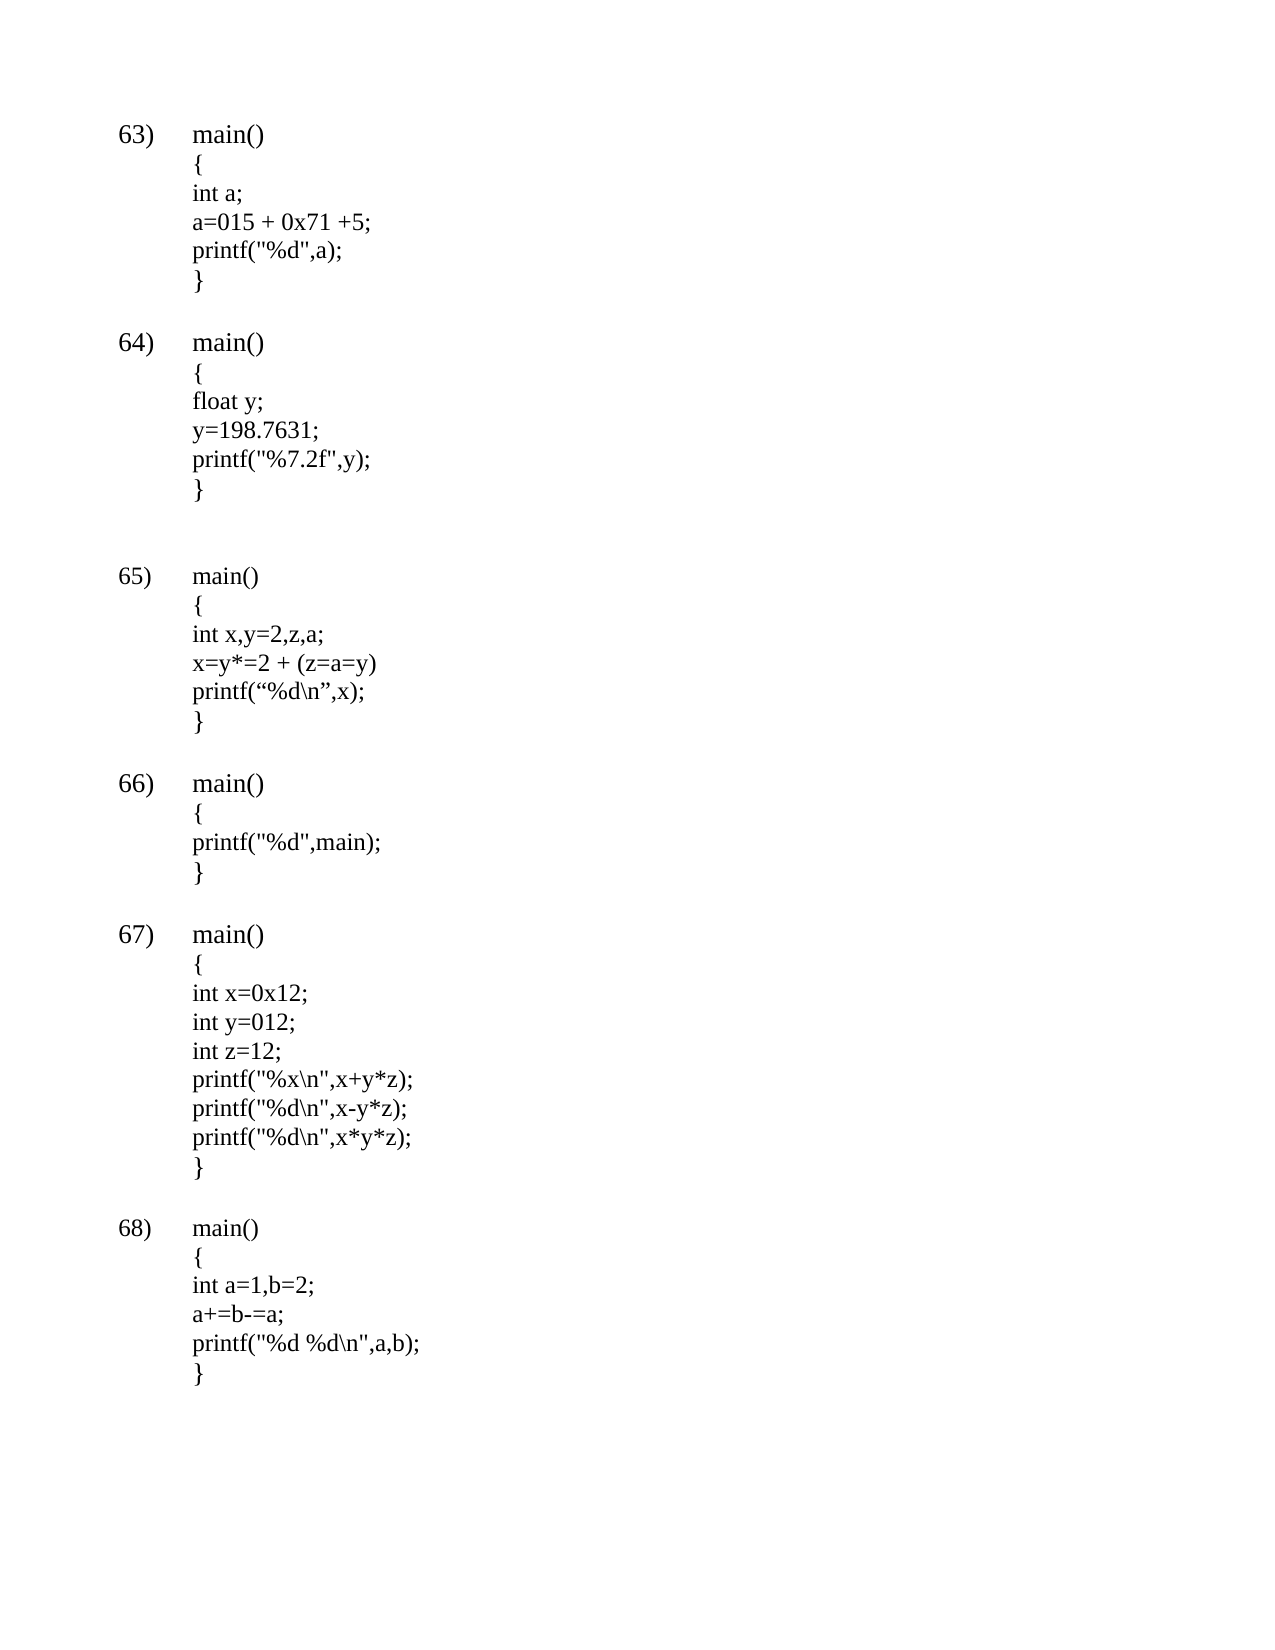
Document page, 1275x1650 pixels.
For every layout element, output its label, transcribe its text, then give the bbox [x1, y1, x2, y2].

text } [118, 264, 1157, 295]
text } [118, 856, 1157, 887]
text int x,y=2,z,a; [118, 619, 1157, 648]
text 63) main() [118, 118, 1157, 149]
text int z=12; [118, 1036, 1157, 1064]
text } [118, 1357, 1157, 1388]
text { [118, 590, 1157, 619]
text 65) main() [118, 561, 1157, 590]
text int a=1,b=2; [118, 1271, 1157, 1299]
text { [118, 798, 1157, 827]
text } [118, 473, 1157, 504]
text } [118, 1151, 1157, 1182]
text printf("%d\n",x*y*z); [118, 1122, 1157, 1151]
text a+=b-=a; [118, 1299, 1157, 1328]
text { [118, 1242, 1157, 1271]
text x=y*=2 + (z=a=y) [118, 648, 1157, 676]
text 64) main() [118, 327, 1157, 358]
text printf("%7.2f",y); [118, 444, 1157, 473]
text int a; [118, 178, 1157, 207]
text printf("%x\n",x+y*z); [118, 1064, 1157, 1093]
text 67) main() [118, 918, 1157, 949]
text printf("%d %d\n",a,b); [118, 1328, 1157, 1357]
text printf("%d",main); [118, 827, 1157, 856]
text int y=012; [118, 1007, 1157, 1036]
text 66) main() [118, 767, 1157, 798]
text int x=0x12; [118, 978, 1157, 1007]
text float y; [118, 386, 1157, 415]
text { [118, 149, 1157, 178]
text { [118, 949, 1157, 978]
text printf("%d",a); [118, 236, 1157, 264]
text printf(“%d\n”,x); [118, 676, 1157, 705]
text printf("%d\n",x-y*z); [118, 1093, 1157, 1122]
text { [118, 358, 1157, 386]
text a=015 + 0x71 +5; [118, 207, 1157, 236]
text } [118, 705, 1157, 736]
text y=198.7631; [118, 415, 1157, 444]
text 68) main() [118, 1213, 1157, 1242]
